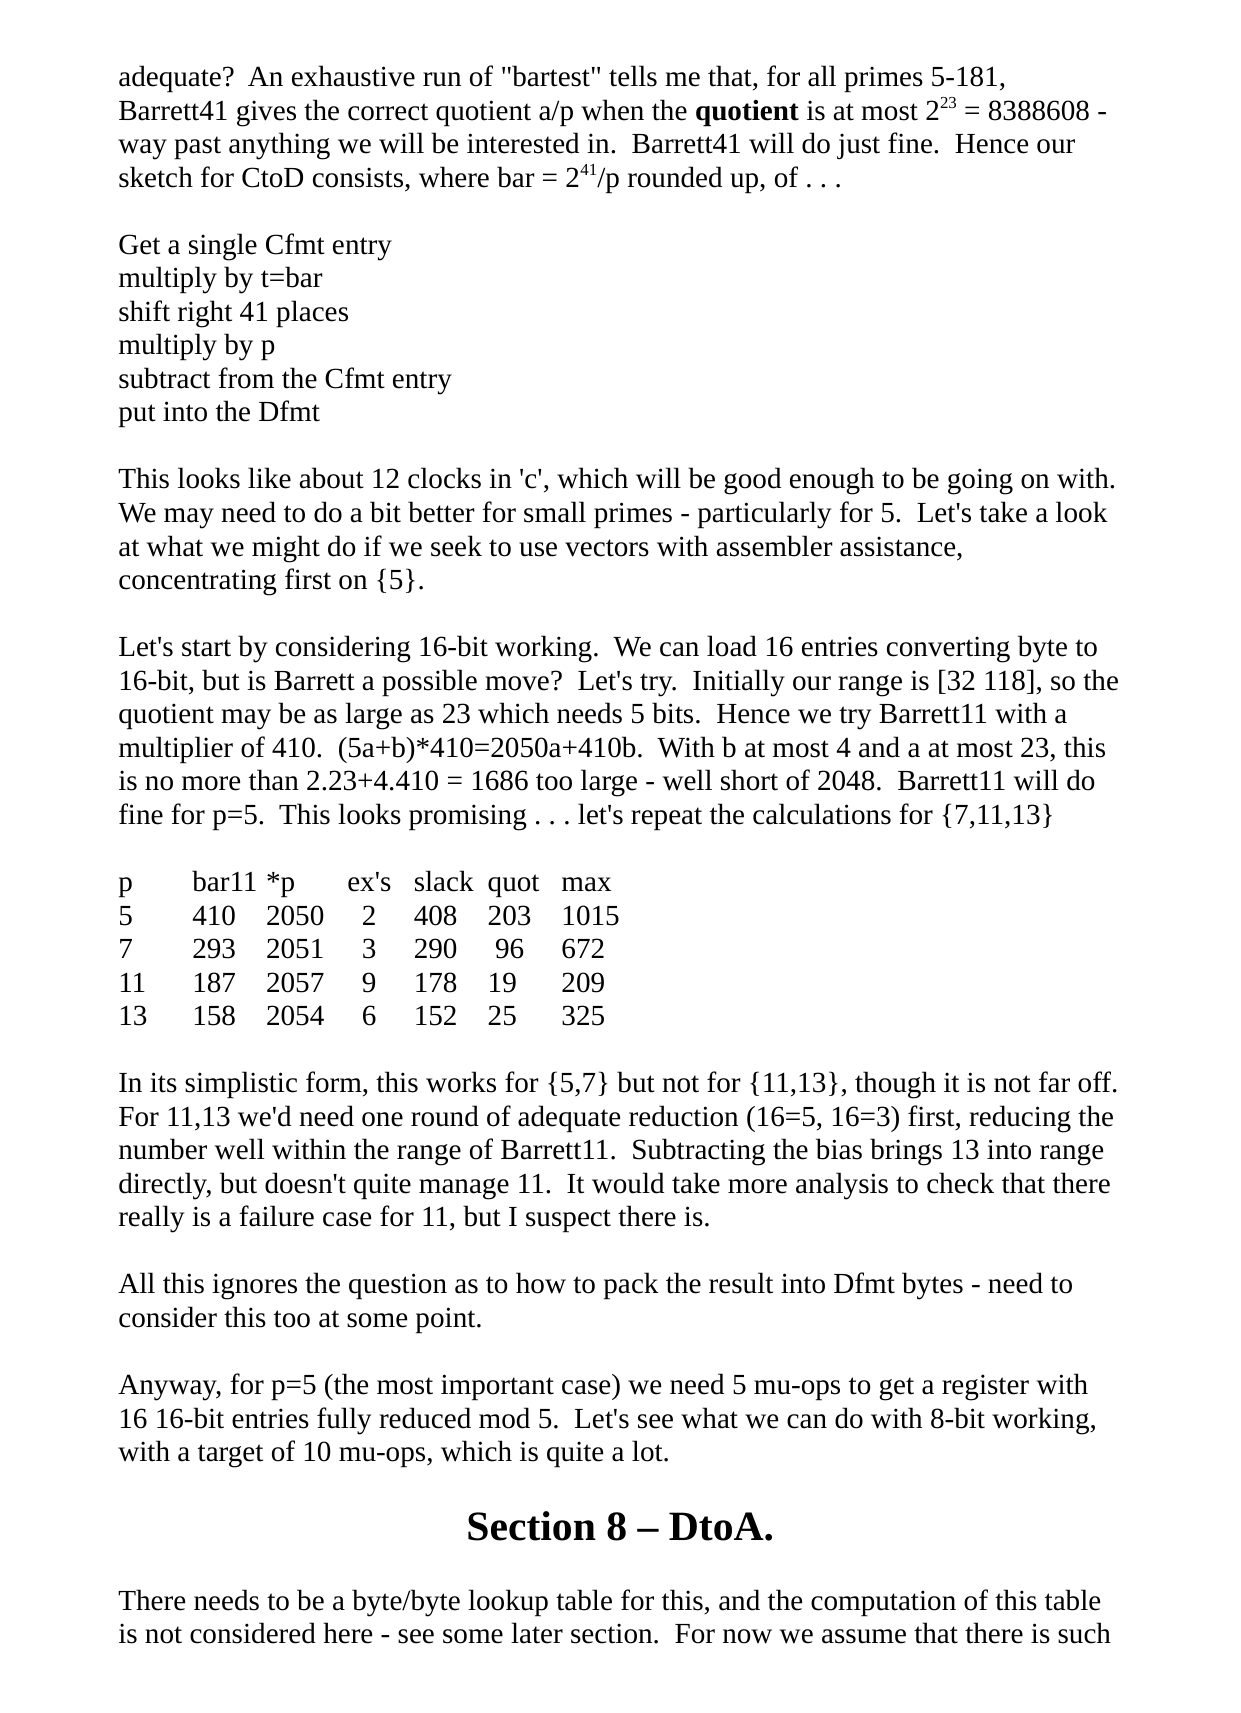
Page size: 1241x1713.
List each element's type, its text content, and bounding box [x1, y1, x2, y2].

text In its simplistic form, this works for {5,7} but not for {11,13}, though it is not far off. For 11,13 we'd need one round of adequate reduction (16=5, 16=3) first, reducing the number well within the range of Barrett11. Subtracting the bias brings 13 into range directly, but doesn't quite manage 11. It would take more analysis to check that there really is a failure case for 11, but I suspect there is. [118, 1065, 1122, 1233]
text This looks like about 12 clocks in 'c', which will be good enough to be going on with. We may need to do a bit better for small primes - particularly for 5. Let's take a look at what we might do if we seek to use vectors with assembler assistance, concentrating first on {5}. [118, 462, 1122, 596]
text 13 158 2054 6 152 25 325 [118, 998, 1122, 1032]
text 5 410 2050 2 408 203 1015 [118, 898, 1122, 931]
text multiply by t=bar [118, 260, 1122, 294]
text All this ignores the question as to how to pack the result into Dfmt bytes - need to consider this too at some point. [118, 1267, 1122, 1334]
text Get a single Cfmt entry [118, 227, 1122, 260]
text There needs to be a byte/byte lookup table for this, and the computation of this table is not considered here - see some later section. For now we assume that there is such [118, 1583, 1122, 1650]
text subtract from the Cfmt entry [118, 361, 1122, 394]
text p bar11 *p ex's slack quot max [118, 864, 1122, 898]
text 7 293 2051 3 290 96 672 [118, 931, 1122, 965]
text Anyway, for p=5 (the most important case) we need 5 mu-ops to get a register with 16 16-bit entries fully reduced mod 5. Let's see what we can do with 8-bit working, with a target of 10 mu-ops, which is quite a lot. [118, 1367, 1122, 1468]
text multiply by p [118, 327, 1122, 361]
text shift right 41 places [118, 294, 1122, 327]
text adequate? An exhaustive run of "bartest" tells me that, for all primes 5-181, Barrett41 gives the correct quotient a/p when the quotient is at most 223 = 8388608 - way past anything we will be interested in. Barrett41 will do just fine. Hence our sketch for CtoD consists, where bar = 241/p rounded up, of . . . [118, 59, 1122, 193]
text Section 8 – DtoA. [118, 1501, 1122, 1549]
text put into the Dfmt [118, 394, 1122, 428]
text 11 187 2057 9 178 19 209 [118, 965, 1122, 998]
text Let's start by considering 16-bit working. We can load 16 entries converting byte to 16-bit, but is Barrett a possible move? Let's try. Initially our range is [32 118], so the quotient may be as large as 23 which needs 5 bits. Hence we try Barrett11 with a multiplier of 410. (5a+b)*410=2050a+410b. With b at most 4 and a at most 23, this is no more than 2.23+4.410 = 1686 too large - well short of 2048. Barrett11 will do fine for p=5. This looks promising . . . let's repeat the calculations for {7,11,13} [118, 629, 1122, 831]
